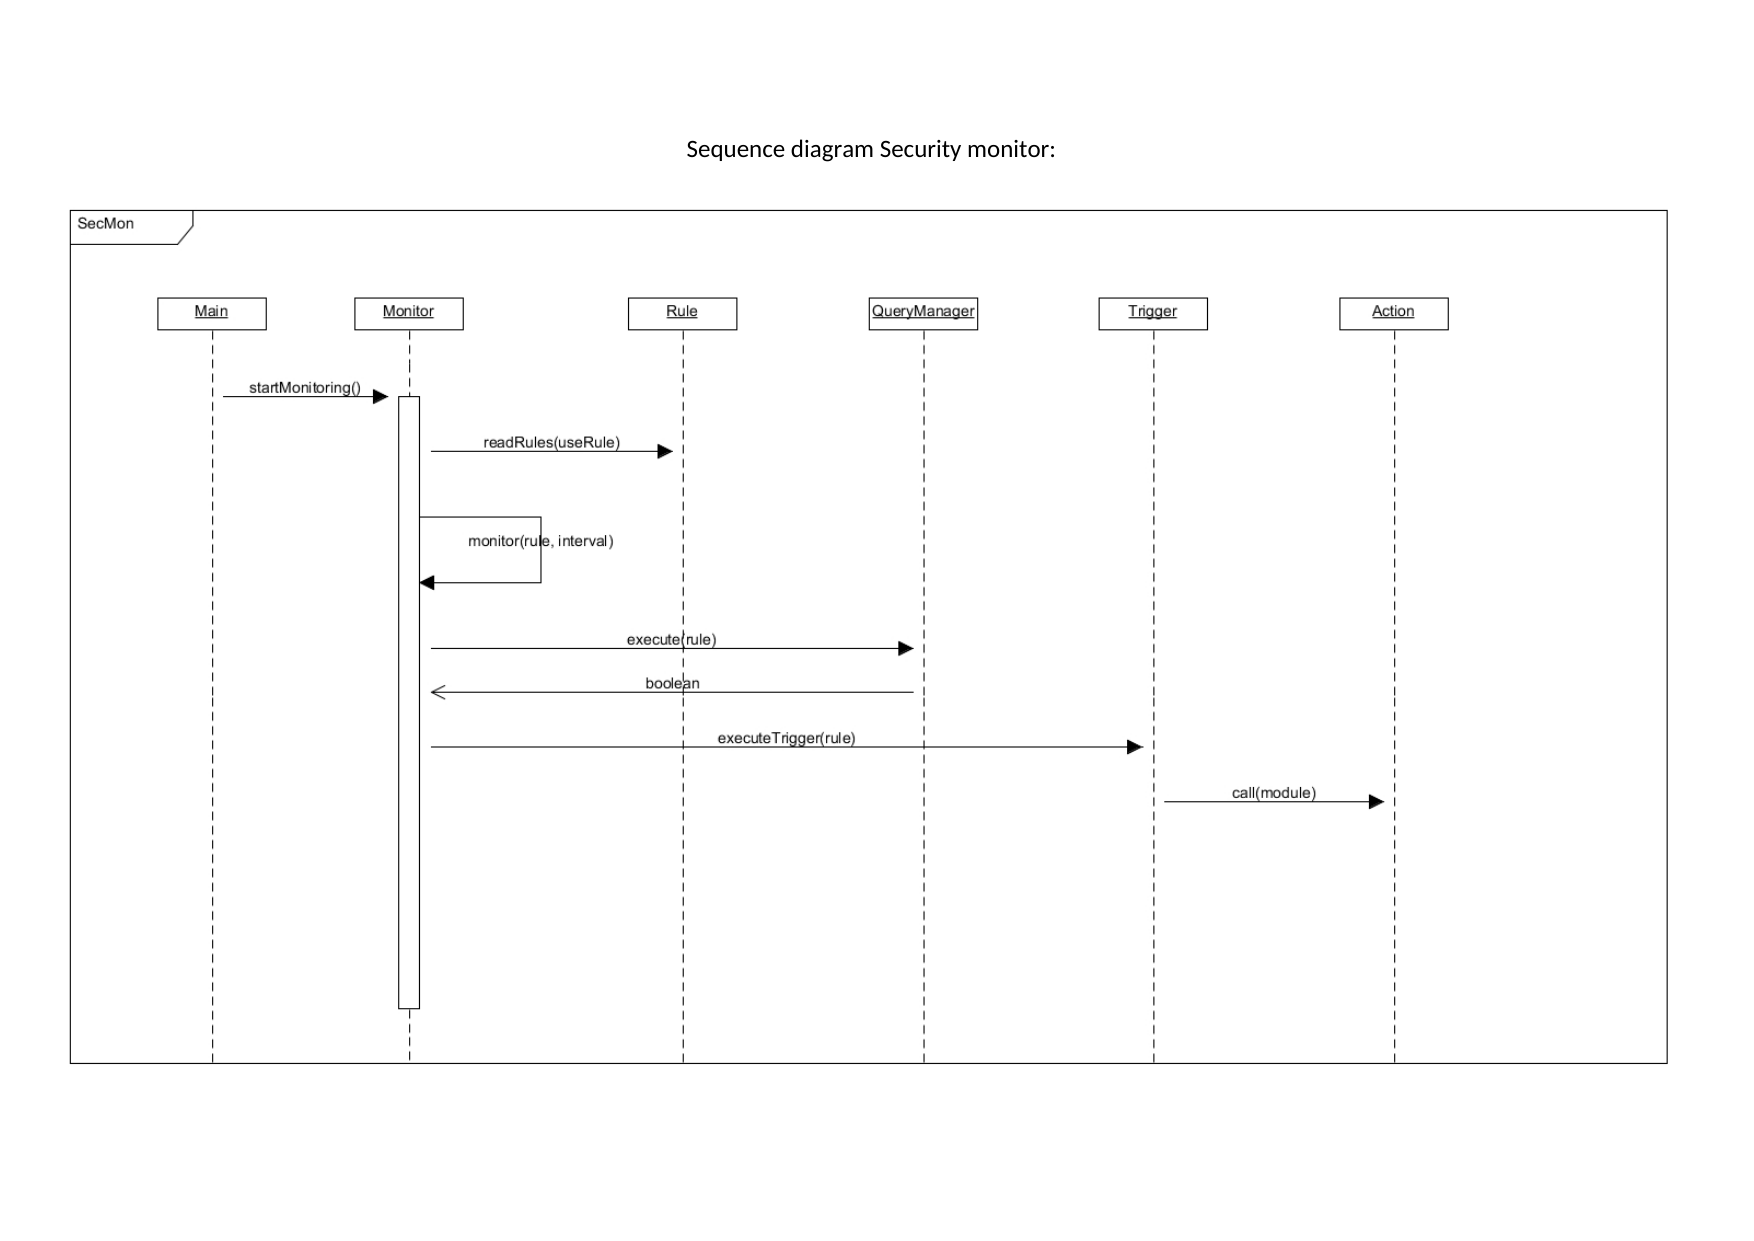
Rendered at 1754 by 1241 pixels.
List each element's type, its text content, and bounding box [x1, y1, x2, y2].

text Sequence diagram Security monitor: [44, 133, 1698, 163]
